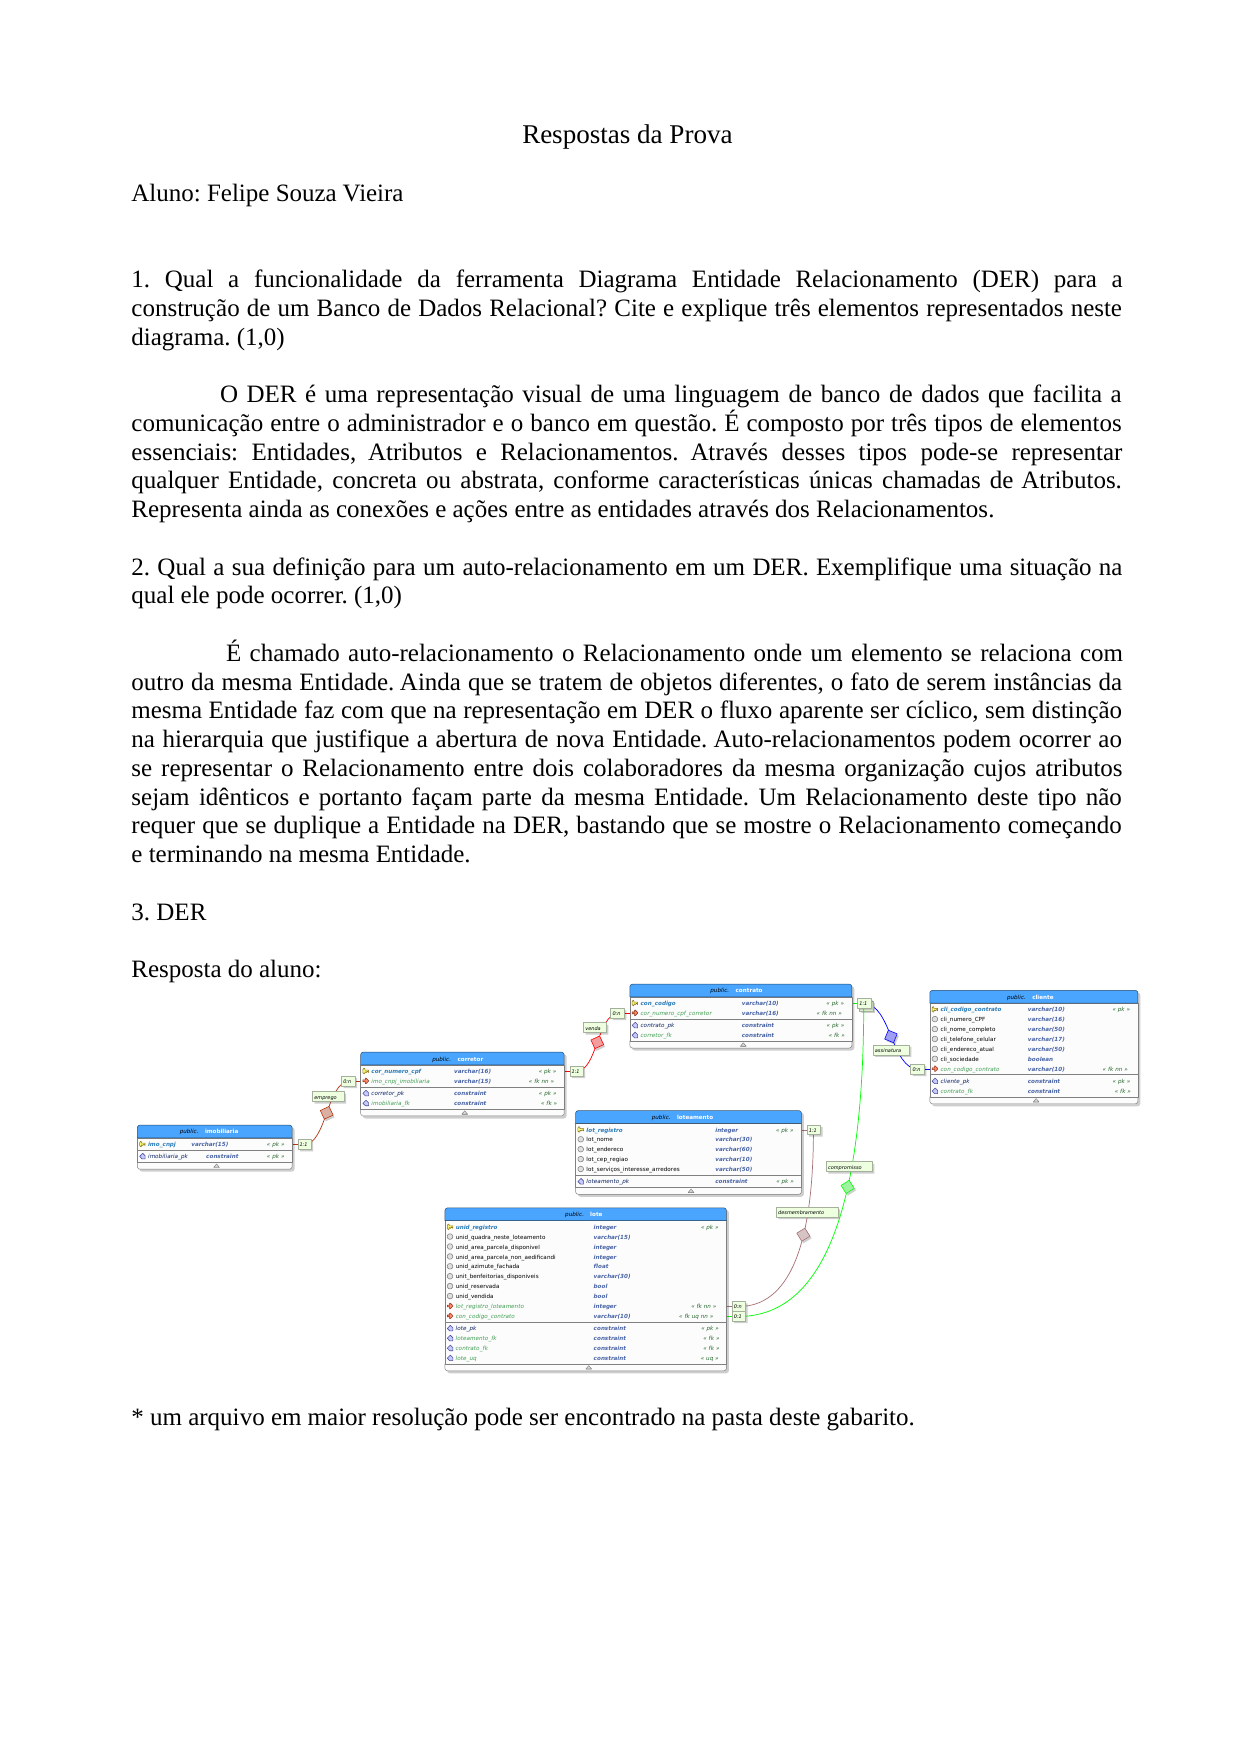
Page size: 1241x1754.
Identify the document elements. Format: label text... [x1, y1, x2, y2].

text * um arquivo em maior resolução pode ser encontrado na pasta deste gabarito. [131, 1402, 1123, 1431]
text Aluno: Felipe Souza Vieira [131, 178, 1123, 207]
text 2. Qual a sua definição para um auto-relacionamento em um DER. Exemplifique uma situação na qual ele pode ocorrer. (1,0) [131, 552, 1123, 609]
text 1. Qual a funcionalidade da ferramenta Diagrama Entidade Relacionamento (DER) para a construção de um Banco de Dados Relacional? Cite e explique três elementos representados neste diagrama. (1,0) [131, 264, 1123, 351]
text O DER é uma representação visual de uma linguagem de banco de dados que facilita a comunicação entre o administrador e o banco em questão. É composto por três tipos de elementos essenciais: Entidades, Atributos e Relacionamentos. Através desses tipos pode-se representar qualquer Entidade, concreta ou abstrata, conforme características únicas chamadas de Atributos. Representa ainda as conexões e ações entre as entidades através dos Relacionamentos. [131, 379, 1123, 523]
text Respostas da Prova [131, 118, 1123, 149]
text Resposta do aluno: [131, 954, 1123, 983]
text 3. DER [131, 897, 1123, 926]
text É chamado auto-relacionamento o Relacionamento onde um elemento se relaciona com outro da mesma Entidade. Ainda que se tratem de objetos diferentes, o fato de serem instâncias da mesma Entidade faz com que na representação em DER o fluxo aparente ser cíclico, sem distinção na hierarquia que justifique a abertura de nova Entidade. Auto-relacionamentos podem ocorrer ao se representar o Relacionamento entre dois colaboradores da mesma organização cujos atributos sejam idênticos e portanto façam parte da mesma Entidade. Um Relacionamento deste tipo não requer que se duplique a Entidade na DER, bastando que se mostre o Relacionamento começando e terminando na mesma Entidade. [131, 638, 1123, 868]
